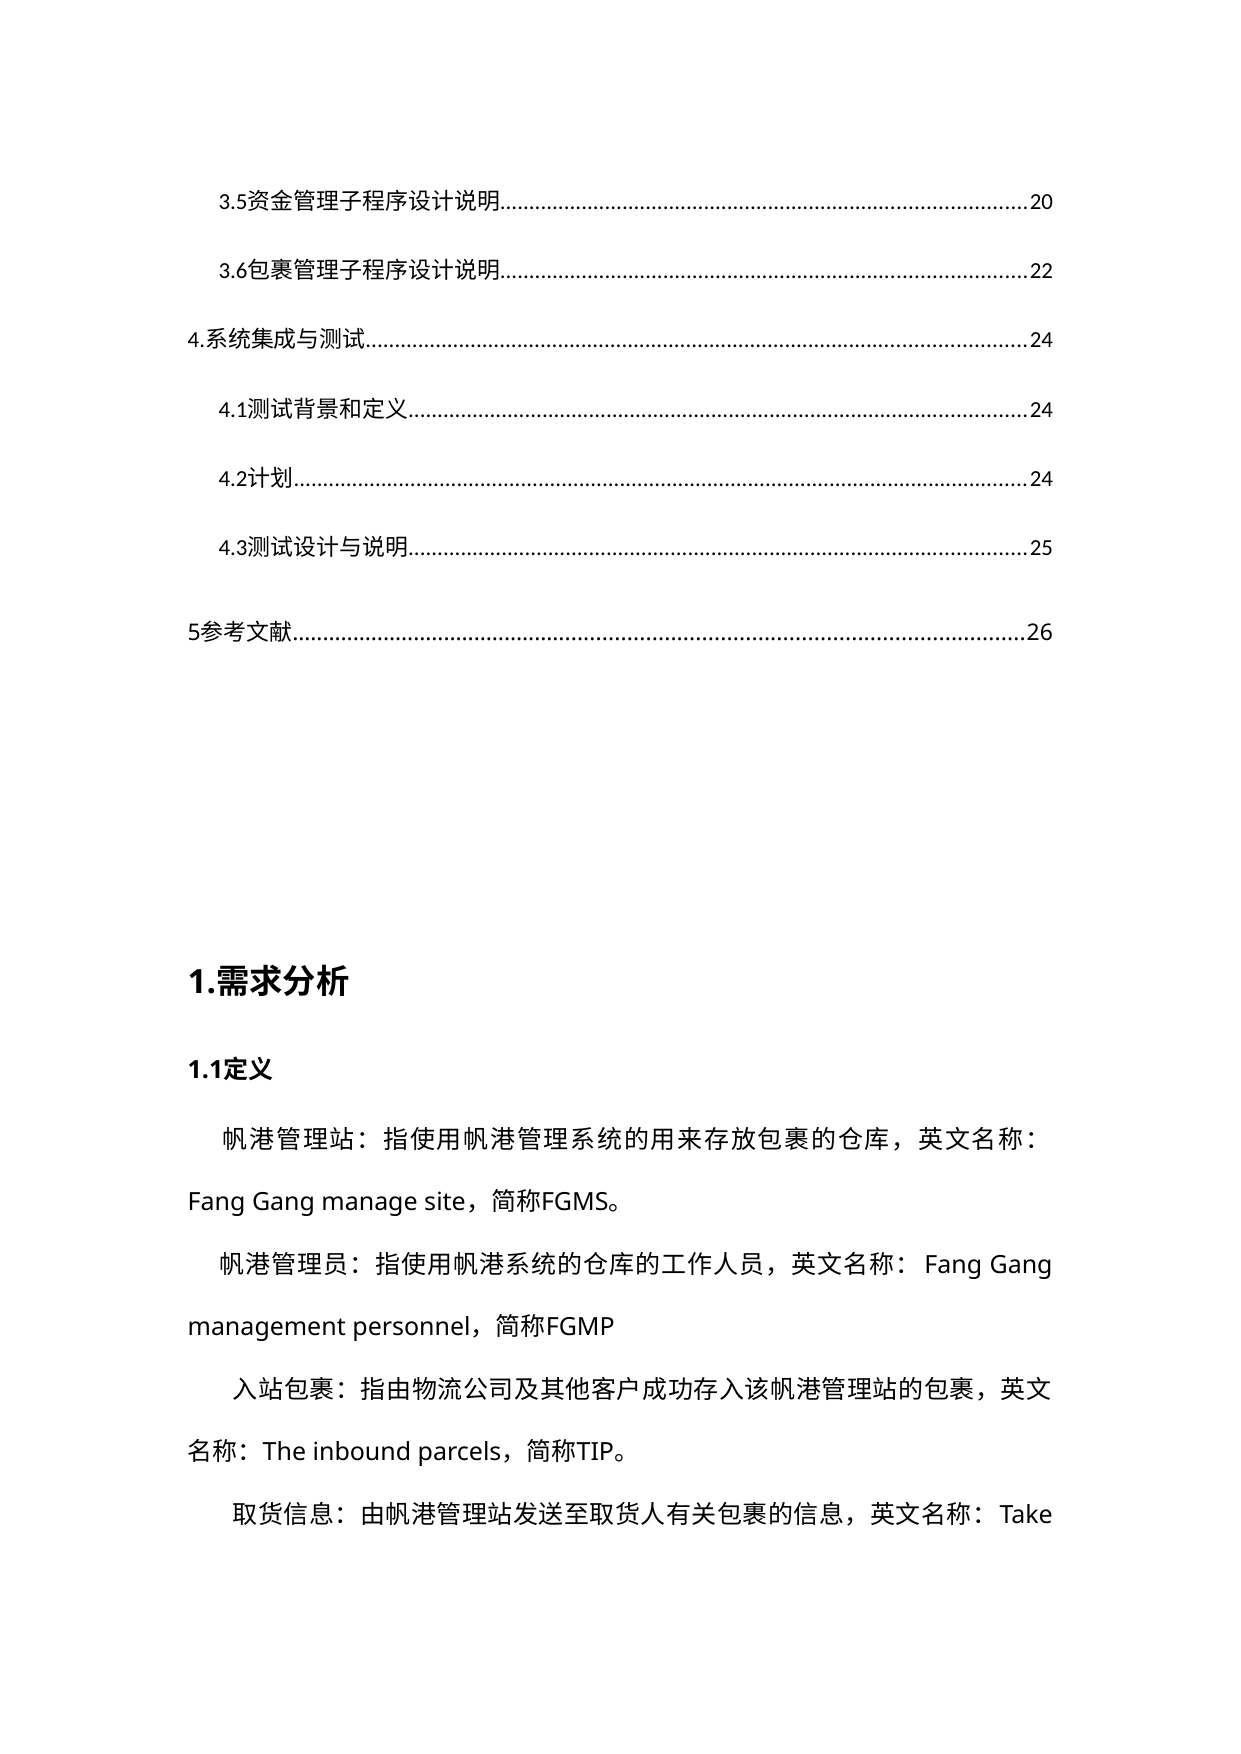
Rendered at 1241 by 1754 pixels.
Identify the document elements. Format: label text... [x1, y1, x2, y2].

text 4.1测试背景和定义 24 [187, 365, 1053, 428]
text 入站包裹：指由物流公司及其他客户成功存入该帆港管理站的包裹，英文名称：The inbound parcels，简称TIP。 [187, 1346, 1053, 1471]
text 5参考文献 26 [187, 589, 1053, 651]
text 3.6包裹管理子程序设计说明 22 [187, 227, 1053, 290]
text 3.5资金管理子程序设计说明 20 [187, 158, 1053, 221]
text 帆港管理员：指使用帆港系统的仓库的工作人员，英文名称：Fang Gang management personnel，简称FGMP [187, 1221, 1053, 1346]
text 1.需求分析 [187, 938, 1053, 1000]
text 4.系统集成与测试 24 [187, 296, 1053, 359]
text 4.3测试设计与说明 25 [187, 503, 1053, 566]
text 1.1定义 [187, 1026, 1053, 1089]
text 取货信息：由帆港管理站发送至取货人有关包裹的信息，英文名称：Take [187, 1471, 1053, 1533]
text 4.2计划 24 [187, 434, 1053, 497]
text 帆港管理站：指使用帆港管理系统的用来存放包裹的仓库，英文名称： Fang Gang manage site，简称FGMS。 [187, 1096, 1053, 1221]
